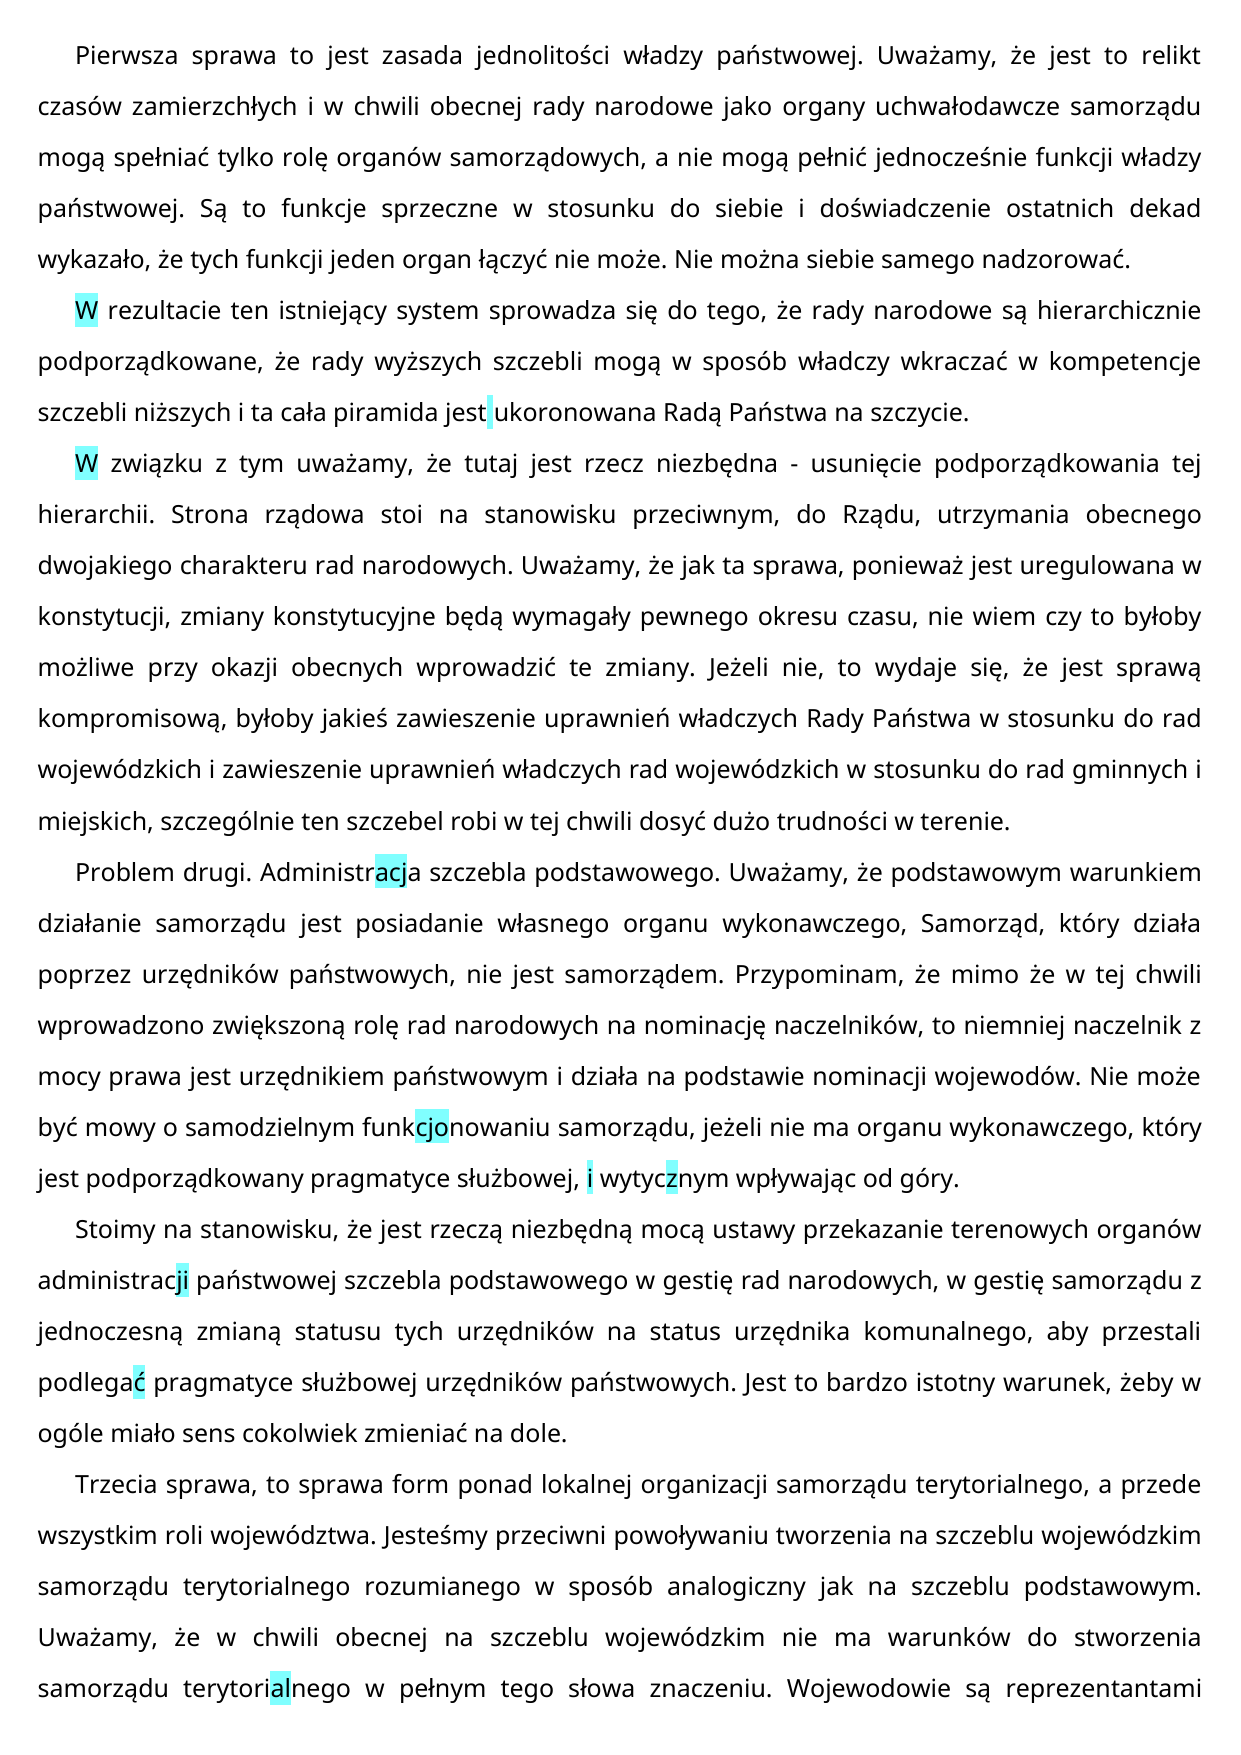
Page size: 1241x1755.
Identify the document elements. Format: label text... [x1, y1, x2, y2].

text Stoimy na stanowisku, że jest rzeczą niezbędną mocą ustawy przekazanie terenowych organów administracji państwowej szczebla podstawowego w gestię rad narodowych, w gestię samorządu z jednoczesną zmianą statusu tych urzędników na status urzędnika komunalnego, aby przestali podlegać pragmatyce służbowej urzędników państwowych. Jest to bardzo istotny warunek, żeby w ogóle miało sens cokolwiek zmieniać na dole. [37, 1211, 1203, 1450]
text Pierwsza sprawa to jest zasada jednolitości władzy państwowej. Uważamy, że jest to relikt czasów zamierzchłych i w chwili obecnej rady narodowe jako organy uchwałodawcze samorządu mogą spełniać tylko rolę organów samorządowych, a nie mogą pełnić jednocześnie funkcji władzy państwowej. Są to funkcje sprzeczne w stosunku do siebie i doświadczenie ostatnich dekad wykazało, że tych funkcji jeden organ łączyć nie może. Nie można siebie samego nadzorować. [37, 37, 1203, 276]
text W związku z tym uważamy, że tutaj jest rzecz niezbędna - usunięcie podporządkowania tej hierarchii. Strona rządowa stoi na stanowisku przeciwnym, do Rządu, utrzymania obecnego dwojakiego charakteru rad narodowych. Uważamy, że jak ta sprawa, ponieważ jest uregulowana w konstytucji, zmiany konstytucyjne będą wymagały pewnego okresu czasu, nie wiem czy to byłoby możliwe przy okazji obecnych wprowadzić te zmiany. Jeżeli nie, to wydaje się, że jest sprawą kompromisową, byłoby jakieś zawieszenie uprawnień władczych Rady Państwa w stosunku do rad wojewódzkich i zawieszenie uprawnień władczych rad wojewódzkich w stosunku do rad gminnych i miejskich, szczególnie ten szczebel robi w tej chwili dosyć dużo trudności w terenie. [37, 446, 1203, 837]
text Problem drugi. Administracja szczebla podstawowego. Uważamy, że podstawowym warunkiem działanie samorządu jest posiadanie własnego organu wykonawczego, Samorząd, który działa poprzez urzędników państwowych, nie jest samorządem. Przypominam, że mimo że w tej chwili wprowadzono zwiększoną rolę rad narodowych na nominację naczelników, to niemniej naczelnik z mocy prawa jest urzędnikiem państwowym i działa na podstawie nominacji wojewodów. Nie może być mowy o samodzielnym funkcjonowaniu samorządu, jeżeli nie ma organu wykonawczego, który jest podporządkowany pragmatyce służbowej, i wytycznym wpływając od góry. [37, 854, 1203, 1194]
text Trzecia sprawa, to sprawa form ponad lokalnej organizacji samorządu terytorialnego, a przede wszystkim roli województwa. Jesteśmy przeciwni powoływaniu tworzenia na szczeblu wojewódzkim samorządu terytorialnego rozumianego w sposób analogiczny jak na szczeblu podstawowym. Uważamy, że w chwili obecnej na szczeblu wojewódzkim nie ma warunków do stworzenia samorządu terytorialnego w pełnym tego słowa znaczeniu. Wojewodowie są reprezentantami [37, 1467, 1203, 1705]
text W rezultacie ten istniejący system sprowadza się do tego, że rady narodowe są hierarchicznie podporządkowane, że rady wyższych szczebli mogą w sposób władczy wkraczać w kompetencje szczebli niższych i ta cała piramida jest ukoronowana Radą Państwa na szczycie. [37, 293, 1203, 429]
